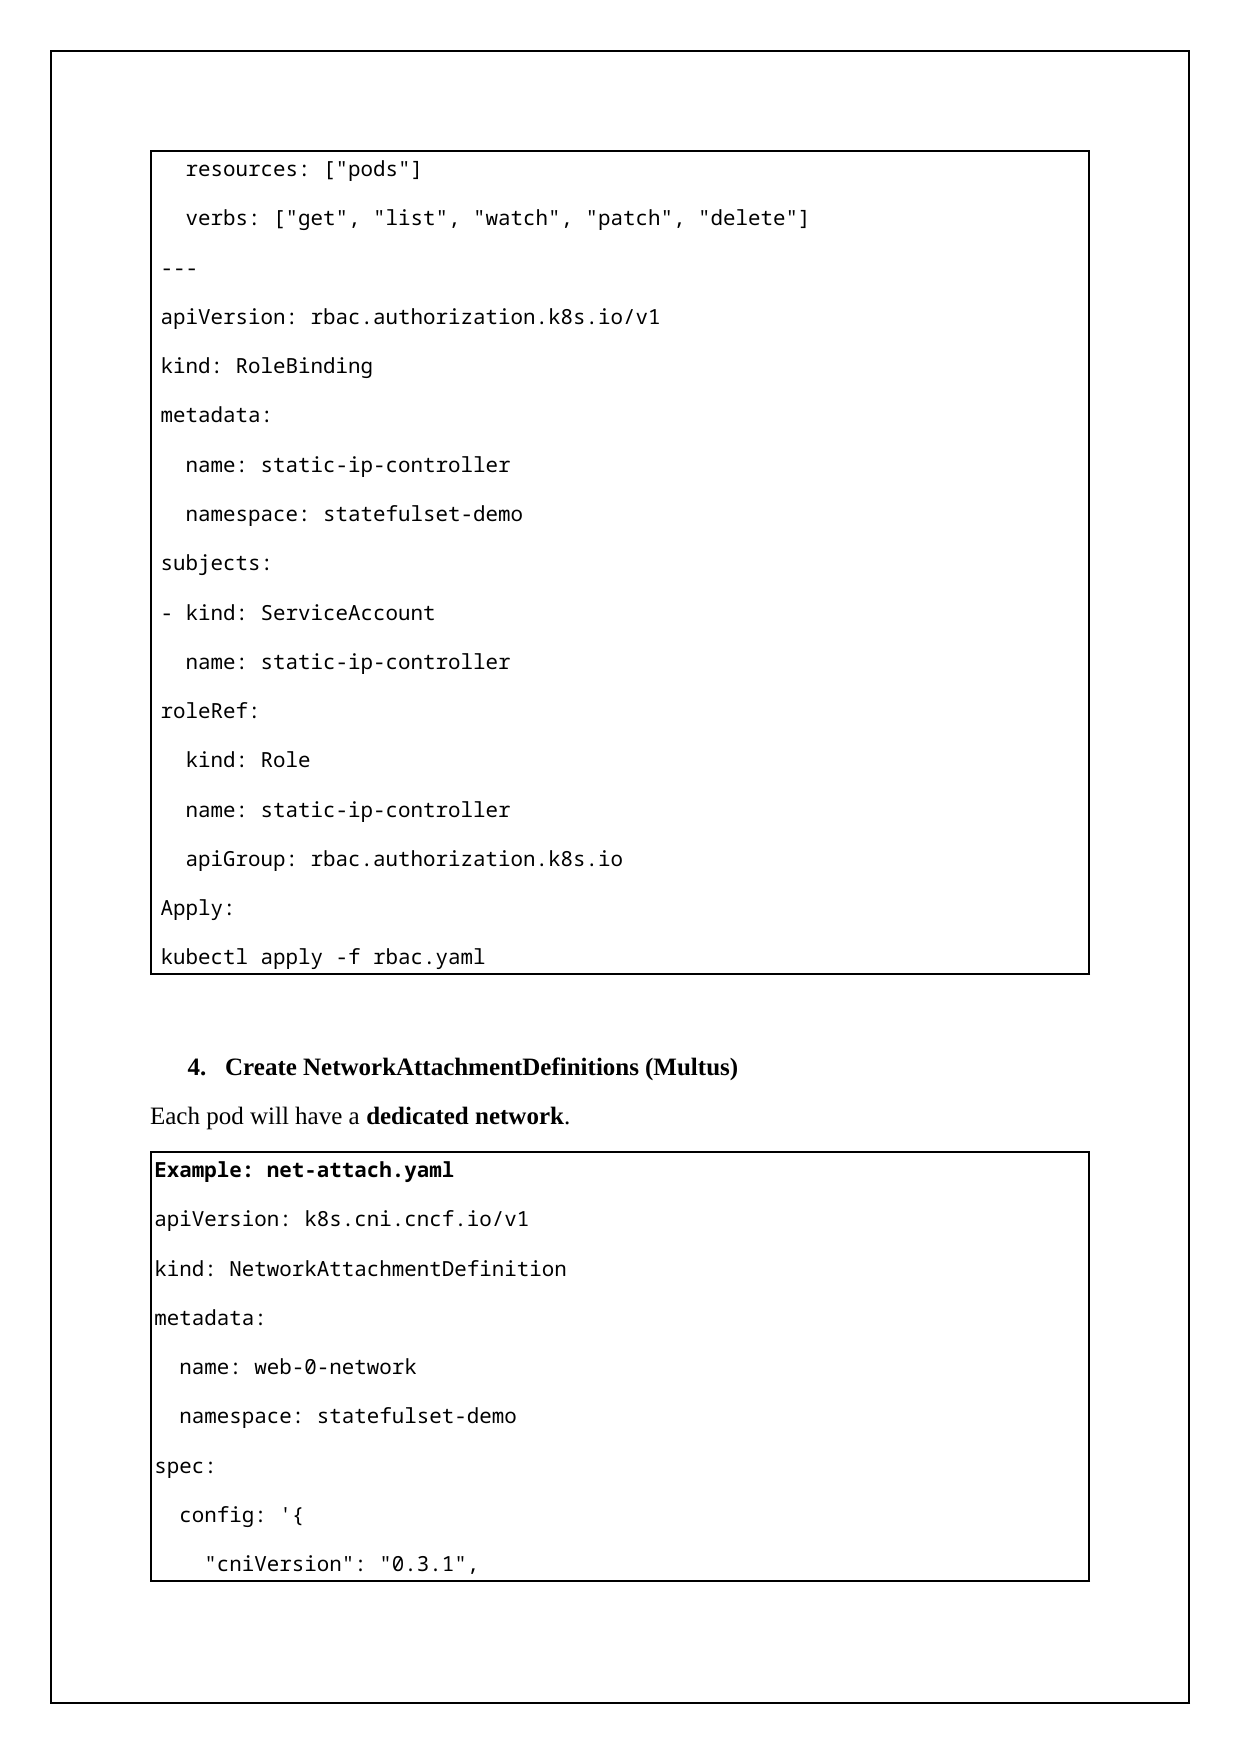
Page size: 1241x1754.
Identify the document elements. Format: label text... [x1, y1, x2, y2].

text name: web-0-network [152, 1348, 1088, 1381]
text kind: RoleBinding [152, 347, 1088, 380]
text kind: Role [152, 741, 1088, 774]
text --- [152, 248, 1088, 281]
text apiVersion: rbac.authorization.k8s.io/v1 [152, 298, 1088, 330]
text resources: ["pods"] [152, 152, 1088, 183]
text subjects: [152, 544, 1088, 577]
text "cniVersion": "0.3.1", [152, 1545, 1088, 1580]
text verbs: ["get", "list", "watch", "patch", "delete"] [152, 199, 1088, 232]
text Each pod will have a dedicated network. [150, 1101, 1090, 1130]
text spec: [152, 1447, 1088, 1479]
text roleRef: [152, 692, 1088, 724]
text namespace: statefulset-demo [152, 495, 1088, 527]
text metadata: [152, 1299, 1088, 1332]
text metadata: [152, 396, 1088, 429]
text namespace: statefulset-demo [152, 1397, 1088, 1430]
text - kind: ServiceAccount [152, 593, 1088, 626]
text kubectl apply -f rbac.yaml [152, 938, 1088, 973]
list Create NetworkAttachmentDefinitions (Multus) [187, 1052, 1090, 1081]
text apiGroup: rbac.authorization.k8s.io [152, 840, 1088, 872]
text name: static-ip-controller [152, 446, 1088, 478]
text kind: NetworkAttachmentDefinition [152, 1250, 1088, 1282]
text apiVersion: k8s.cni.cncf.io/v1 [152, 1200, 1088, 1233]
text name: static-ip-controller [152, 791, 1088, 823]
text config: '{ [152, 1496, 1088, 1529]
text Apply: [152, 889, 1088, 922]
text name: static-ip-controller [152, 643, 1088, 675]
text Example: net-attach.yaml [152, 1153, 1088, 1184]
